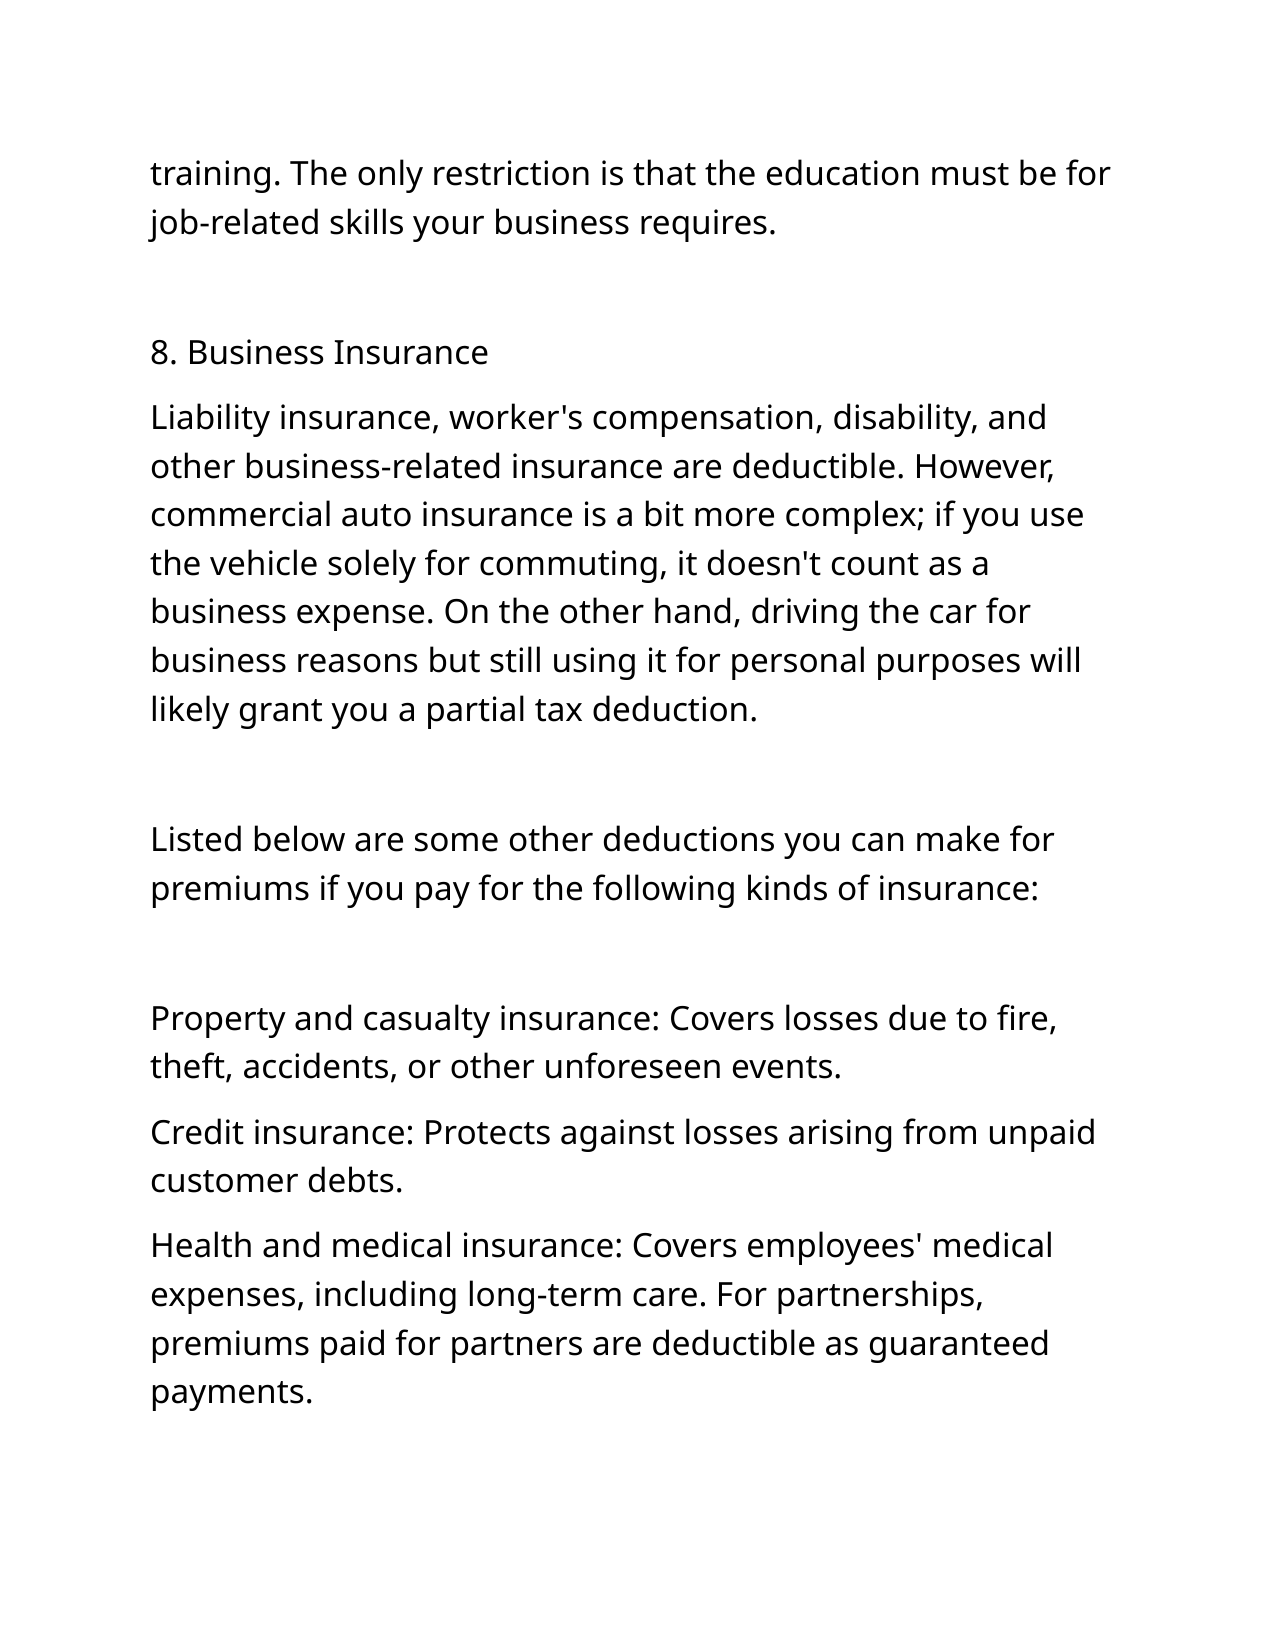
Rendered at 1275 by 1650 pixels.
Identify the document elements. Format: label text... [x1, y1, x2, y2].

text Health and medical insurance: Covers employees' medical expenses, including long-term care. For partnerships, premiums paid for partners are deductible as guaranteed payments. [150, 1222, 1125, 1413]
text Credit insurance: Protects against losses arising from unpaid customer debts. [150, 1108, 1125, 1202]
text training. The only restriction is that the education must be for job-related skills your business requires. [150, 150, 1125, 244]
text Listed below are some other deductions you can make for premiums if you pay for the following kinds of insurance: [150, 816, 1125, 910]
text 8. Business Insurance [150, 329, 1125, 374]
text Property and casualty insurance: Covers losses due to fire, theft, accidents, or other unforeseen events. [150, 995, 1125, 1089]
text Liability insurance, worker's compensation, disability, and other business-related insurance are deductible. However, commercial auto insurance is a bit more complex; if you use the vehicle solely for commuting, it doesn't count as a business expense. On the other hand, driving the car for business reasons but still using it for personal purposes will likely grant you a partial tax deduction. [150, 394, 1125, 731]
